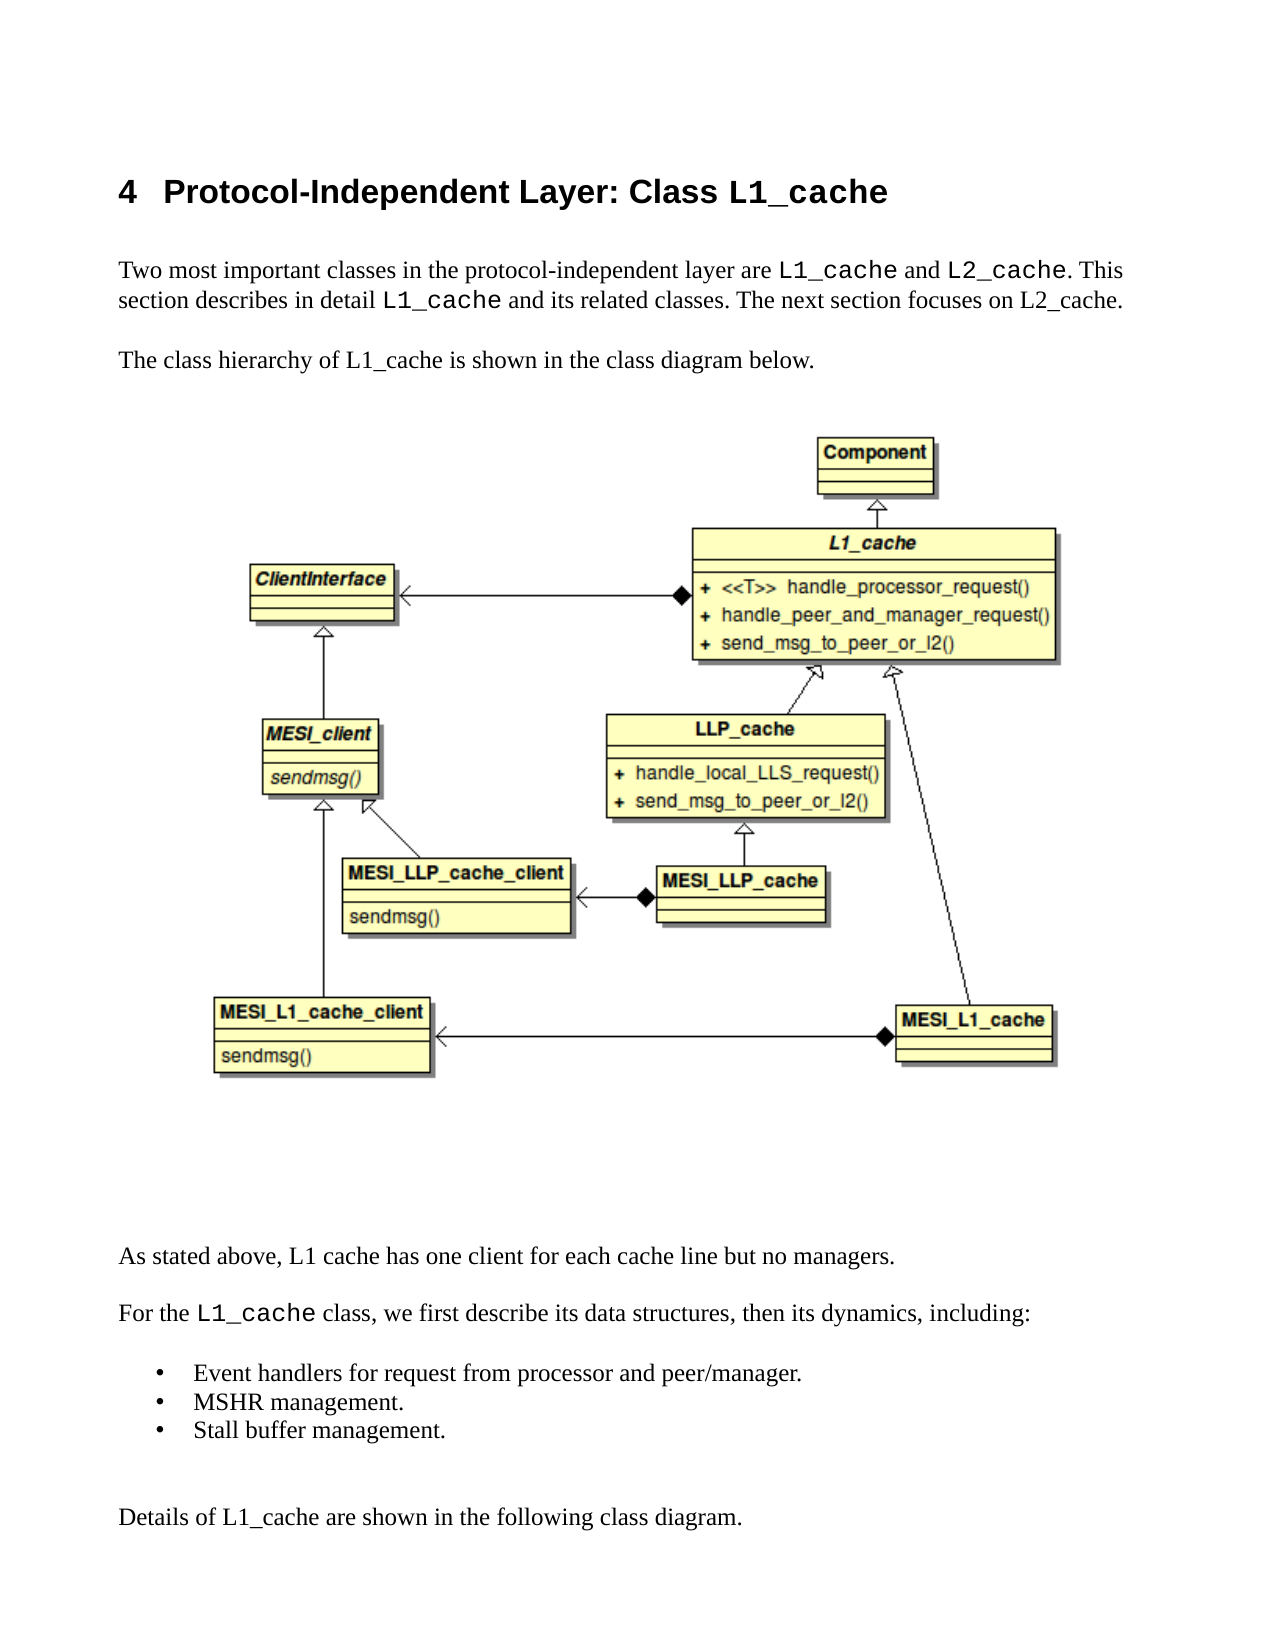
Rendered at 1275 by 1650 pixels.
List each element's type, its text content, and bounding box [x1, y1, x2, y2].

text Details of L1_cache are shown in the following class diagram. [118, 1502, 1157, 1530]
text Two most important classes in the protocol-independent layer are L1_cache and L2_cache. This section describes in detail L1_cache and its related classes. The next section focuses on L2_cache. [118, 255, 1157, 316]
picture [195, 431, 1080, 1097]
text For the L1_cache class, we first describe its data structures, then its dynamics, including: [118, 1298, 1157, 1329]
text As stated above, L1 cache has one client for each cache line but no managers. [118, 1241, 1157, 1269]
list Stall buffer management. [156, 1415, 1157, 1444]
list MSHR management. [156, 1387, 1157, 1415]
subtitle Protocol-Independent Layer: Class L1_cache [118, 172, 1157, 213]
text The class hierarchy of L1_cache is shown in the class diagram below. [118, 345, 1157, 374]
list Event handlers for request from processor and peer/manager. [156, 1358, 1157, 1387]
